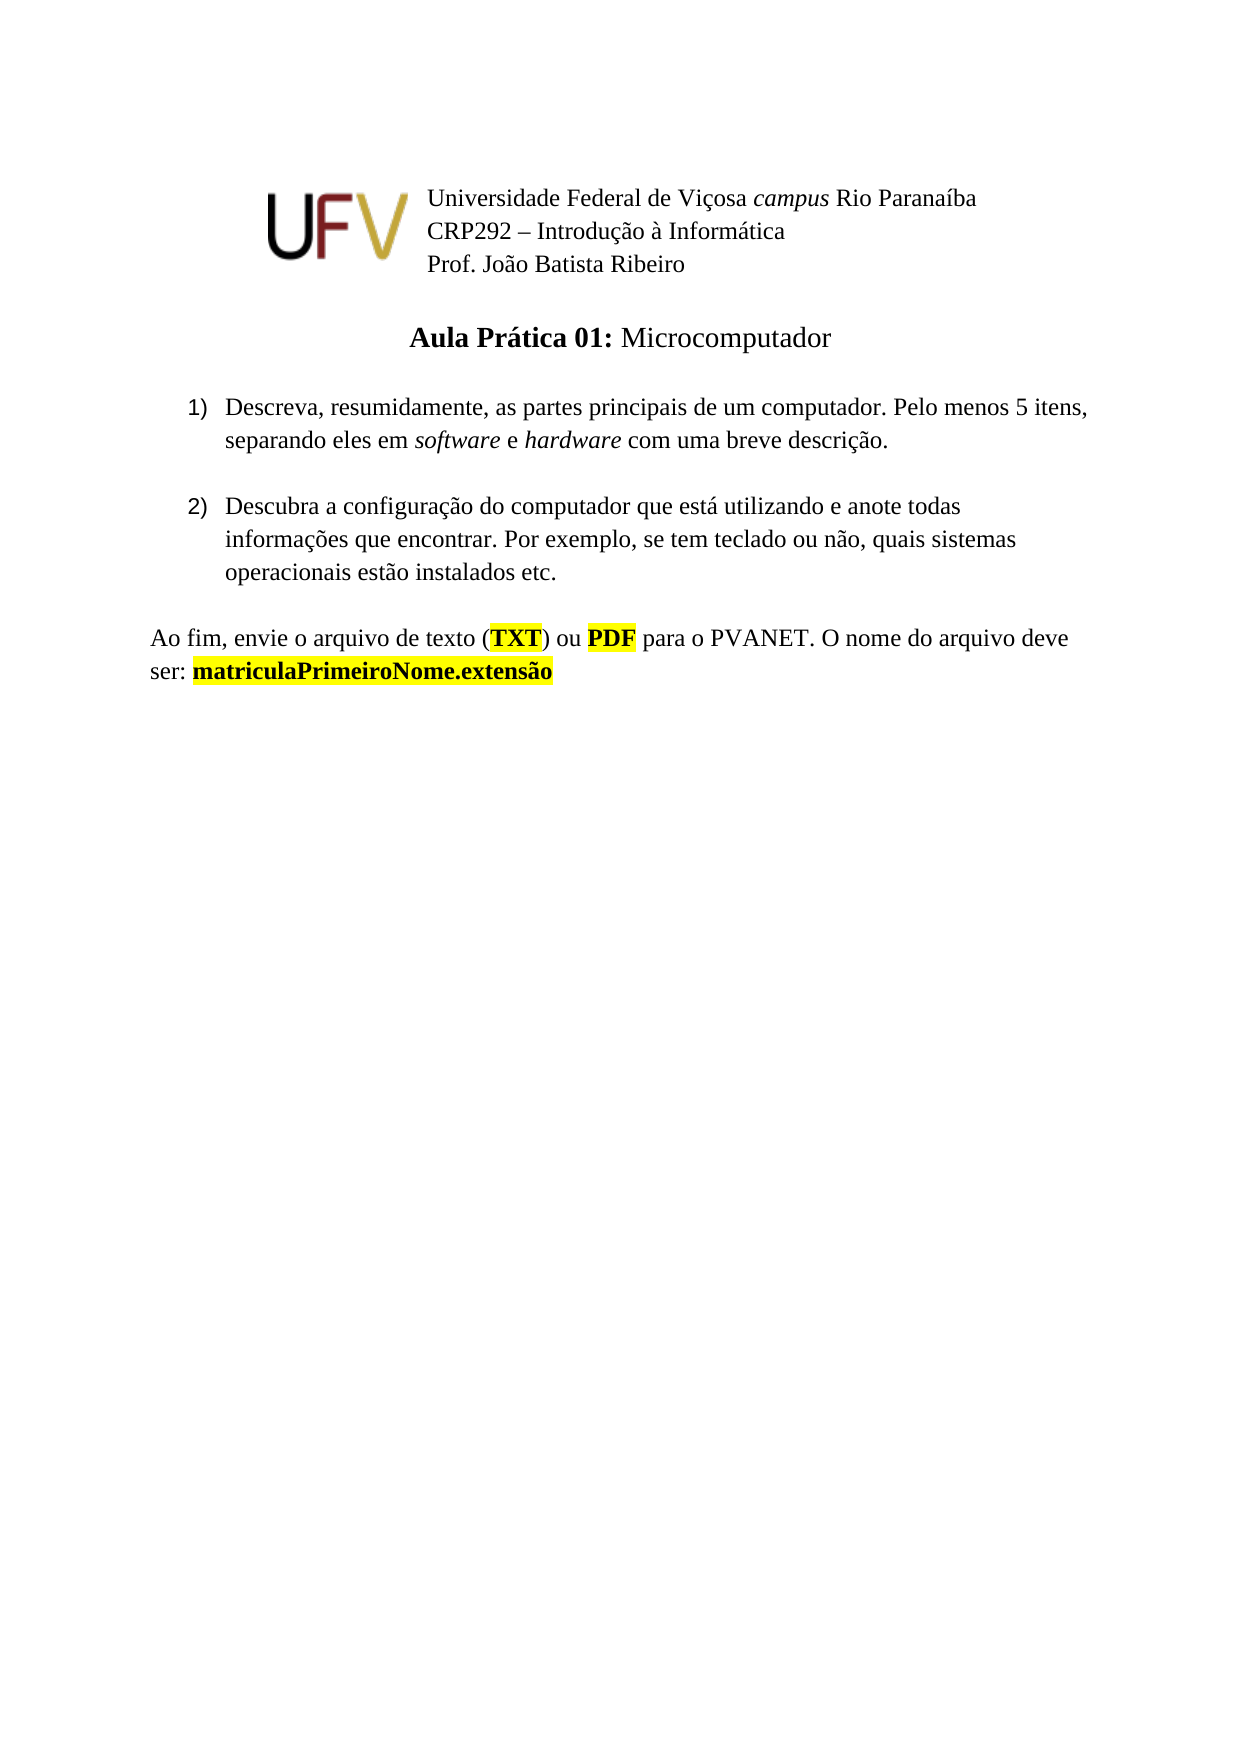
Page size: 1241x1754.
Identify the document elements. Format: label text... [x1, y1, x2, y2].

list Descreva, resumidamente, as partes principais de um computador. Pelo menos 5 itens, separando eles em software e hardware com uma breve descrição. [187, 392, 1090, 454]
list Descubra a configuração do computador que está utilizando e anote todas informações que encontrar. Por exemplo, se tem teclado ou não, quais sistemas operacionais estão instalados etc. [187, 491, 1090, 586]
text [150, 249, 268, 278]
picture [268, 168, 408, 286]
text CRP292 – Introdução à Informática [408, 216, 1090, 245]
text Universidade Federal de Viçosa campus Rio Paranaíba [408, 183, 1090, 212]
text [150, 183, 268, 212]
text Prof. João Batista Ribeiro [408, 249, 1090, 278]
text Aula Prática 01: Microcomputador [150, 321, 1090, 354]
text Ao fim, envie o arquivo de texto (TXT) ou PDF para o PVANET. O nome do arquivo deve ser: matriculaPrimeiroNome.extensão [150, 623, 1090, 685]
text [150, 216, 268, 245]
